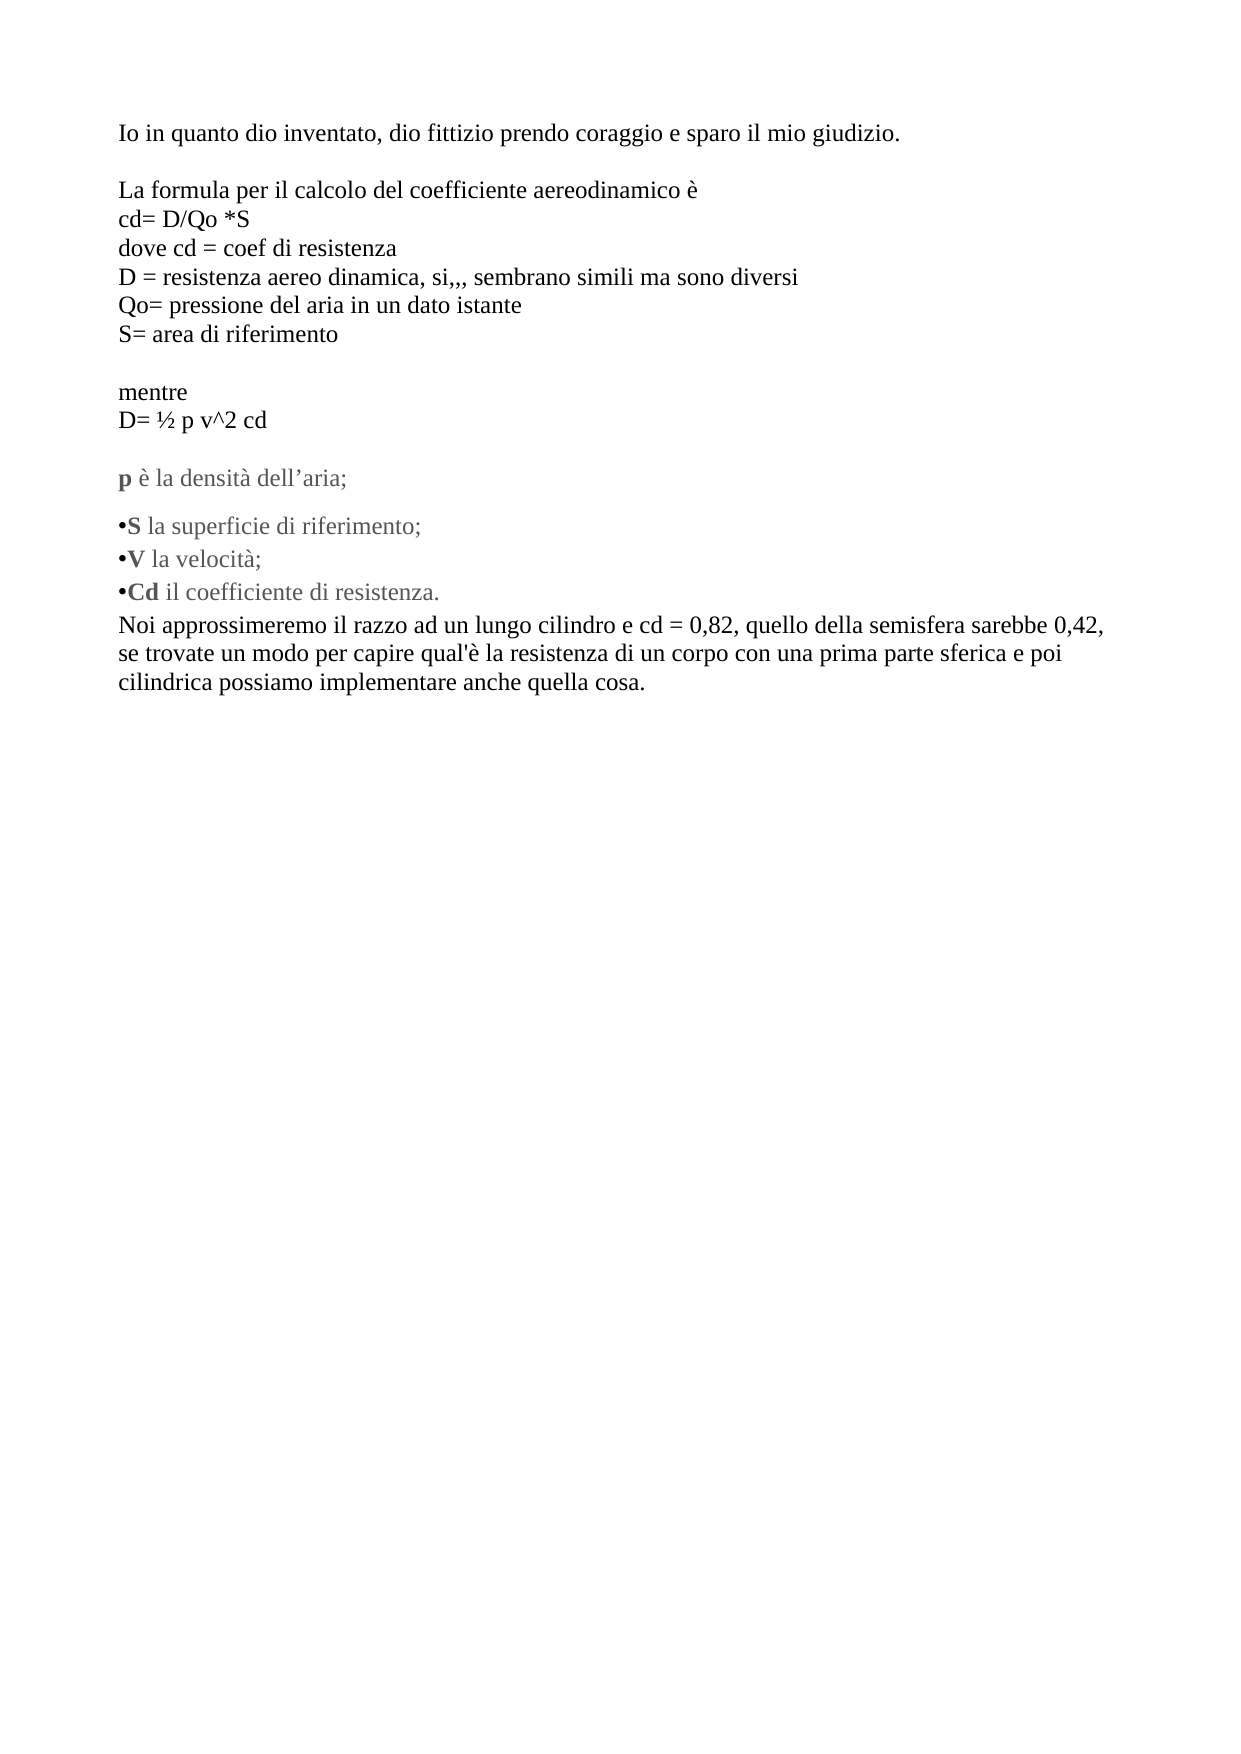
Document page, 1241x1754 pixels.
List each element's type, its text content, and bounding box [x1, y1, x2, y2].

text dove cd = coef di resistenza [118, 233, 1122, 262]
text D= ½ p v^2 cd [118, 406, 1122, 434]
text p è la densità dell’aria; [118, 463, 1122, 492]
text cd= D/Qo *S [118, 204, 1122, 233]
text La formula per il calcolo del coefficiente aereodinamico è [118, 176, 1122, 204]
list S la superficie di riferimento; [118, 511, 1122, 539]
text Io in quanto dio inventato, dio fittizio prendo coraggio e sparo il mio giudizio. [118, 118, 1122, 147]
text Noi approssimeremo il razzo ad un lungo cilindro e cd = 0,82, quello della semisfera sarebbe 0,42, se trovate un modo per capire qual'è la resistenza di un corpo con una prima parte sferica e poi cilindrica possiamo implementare anche quella cosa. [118, 610, 1122, 696]
list V la velocità; [118, 544, 1122, 572]
text Qo= pressione del aria in un dato istante [118, 291, 1122, 319]
text S= area di riferimento [118, 319, 1122, 348]
list Cd il coefficiente di resistenza. [118, 577, 1122, 606]
text D = resistenza aereo dinamica, si,,, sembrano simili ma sono diversi [118, 262, 1122, 291]
text mentre [118, 377, 1122, 406]
